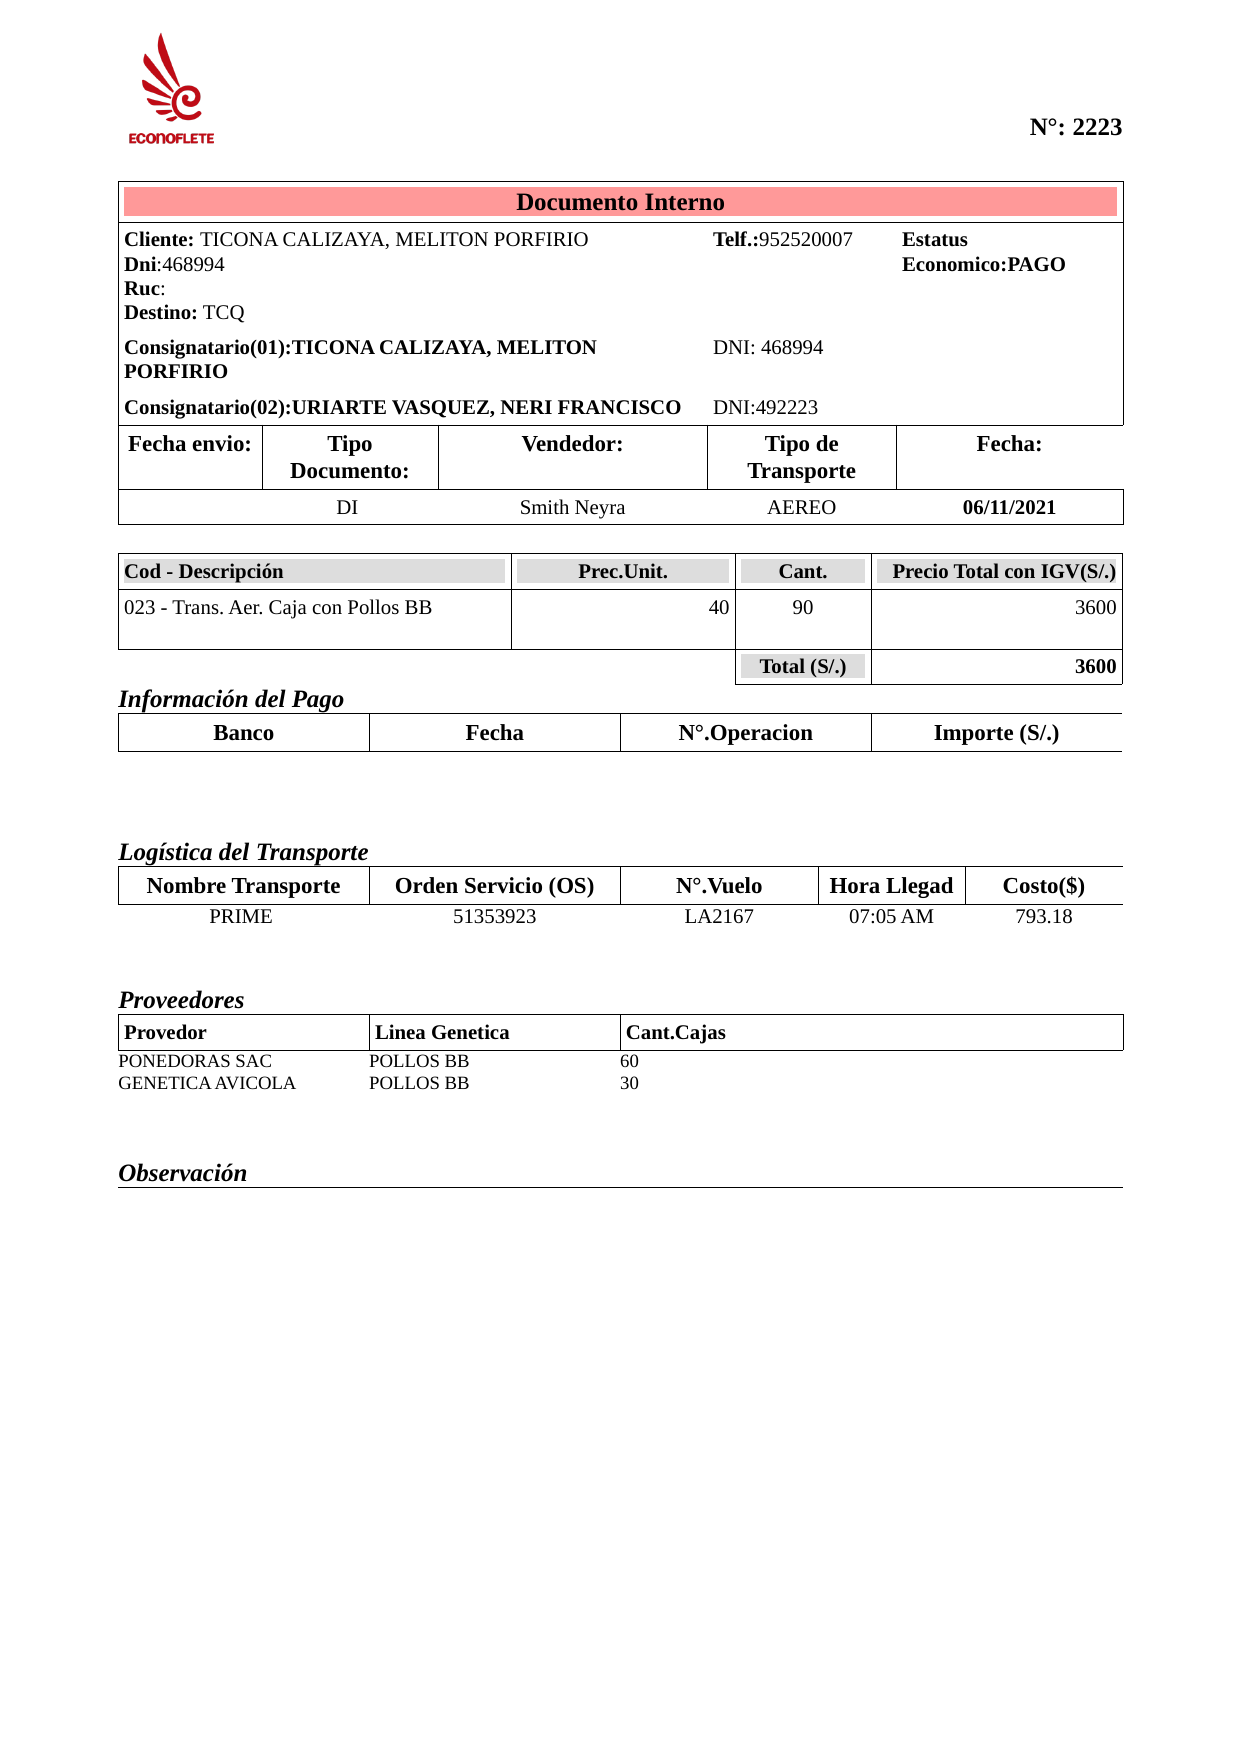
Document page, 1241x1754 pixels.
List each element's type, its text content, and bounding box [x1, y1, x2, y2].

table_cell 06/11/2021 [896, 490, 1123, 524]
table_header Provedor [119, 1015, 369, 1050]
table_cell [369, 1136, 620, 1158]
table_cell [118, 1136, 369, 1158]
table_cell 793.18 [965, 905, 1123, 928]
table_cell AEREO [707, 490, 896, 524]
table_cell [369, 928, 620, 957]
table_cell [118, 809, 369, 837]
table_cell [818, 957, 965, 986]
table_cell 40 [512, 590, 735, 648]
table_cell [965, 957, 1123, 986]
table_cell Telf.:952520007 [707, 223, 896, 329]
table_header Prec.Unit. [512, 554, 735, 589]
table_cell Fecha envio: [119, 426, 262, 489]
table_cell 90 [736, 590, 871, 648]
table_header Hora Llegad [819, 867, 965, 904]
table_cell [119, 490, 262, 524]
table_cell [369, 752, 620, 780]
text Logística del Transporte [118, 837, 1122, 866]
table_cell POLLOS BB [369, 1051, 620, 1072]
table_cell [965, 928, 1123, 957]
table_cell [369, 1093, 620, 1115]
table_cell Tipo de Transporte [708, 426, 896, 489]
table_header Importe (S/.) [872, 714, 1122, 751]
table_cell [118, 1115, 369, 1136]
table_header N°.Operacion [621, 714, 871, 751]
table_cell [369, 809, 620, 837]
table_header Cant. [736, 554, 871, 589]
table_cell [620, 1115, 1123, 1136]
table_cell Vendedor: [439, 426, 707, 489]
picture [118, 32, 225, 144]
table_header Precio Total con IGV(S/.) [872, 554, 1122, 589]
table_cell PRIME [118, 905, 369, 928]
table_cell Smith Neyra [438, 490, 707, 524]
table_cell DI [262, 490, 438, 524]
table_cell PONEDORAS SAC [118, 1051, 369, 1072]
table_header Linea Genetica [370, 1015, 620, 1050]
table_cell [871, 809, 1122, 837]
table_header Nombre Transporte [119, 867, 369, 904]
table_cell 07:05 AM [818, 905, 965, 928]
table_cell Fecha: [897, 426, 1123, 489]
table_cell Total (S/.) [736, 650, 871, 684]
table_cell 60 [620, 1051, 1123, 1072]
table_header [118, 1188, 1123, 1211]
table_cell DNI: 468994 [707, 329, 1123, 389]
table_cell [871, 780, 1122, 808]
table_cell [118, 650, 511, 684]
table_cell 3600 [872, 650, 1122, 684]
table_cell Estatus Economico:PAGO [896, 223, 1123, 329]
table_cell 30 [620, 1072, 1123, 1093]
table_cell [620, 809, 871, 837]
table_cell [620, 1136, 1123, 1158]
table_cell [871, 752, 1122, 780]
table_cell Consignatario(01):TICONA CALIZAYA, MELITON PORFIRIO [119, 329, 707, 389]
table_cell GENETICA AVICOLA [118, 1072, 369, 1093]
table_cell [369, 780, 620, 808]
table_cell [620, 752, 871, 780]
table_cell [118, 1093, 369, 1115]
table_cell [620, 780, 871, 808]
table_header Banco [119, 714, 369, 751]
table_cell Consignatario(02):URIARTE VASQUEZ, NERI FRANCISCO [119, 389, 707, 424]
table_cell [369, 1115, 620, 1136]
table_cell [620, 1093, 1123, 1115]
text Información del Pago [118, 684, 1122, 713]
table_header Cant.Cajas [621, 1015, 1123, 1050]
table_cell [620, 957, 818, 986]
table_header N°.Vuelo [621, 867, 818, 904]
table_header Costo($) [966, 867, 1123, 904]
table_header Cod - Descripción [119, 554, 511, 589]
table_header Orden Servicio (OS) [370, 867, 620, 904]
table_cell 3600 [872, 590, 1122, 648]
table_cell [118, 928, 369, 957]
table_cell [118, 752, 369, 780]
table_cell 023 - Trans. Aer. Caja con Pollos BB [119, 590, 511, 648]
table_header Fecha [370, 714, 620, 751]
text Observación [118, 1158, 1122, 1187]
table_cell [818, 928, 965, 957]
table_cell Cliente: TICONA CALIZAYA, MELITON PORFIRIO Dni:468994 Ruc: Destino: TCQ [119, 223, 707, 329]
text Proveedores [118, 986, 1122, 1014]
table_cell DNI:492223 [707, 389, 1123, 424]
table_cell POLLOS BB [369, 1072, 620, 1093]
table_cell 51353923 [369, 905, 620, 928]
table_cell [118, 957, 369, 986]
table_header Documento Interno [119, 182, 1123, 222]
table_cell [369, 957, 620, 986]
table_cell [620, 928, 818, 957]
table_cell LA2167 [620, 905, 818, 928]
table_cell Tipo Documento: [263, 426, 438, 489]
table_cell [118, 780, 369, 808]
table_cell [511, 650, 735, 684]
